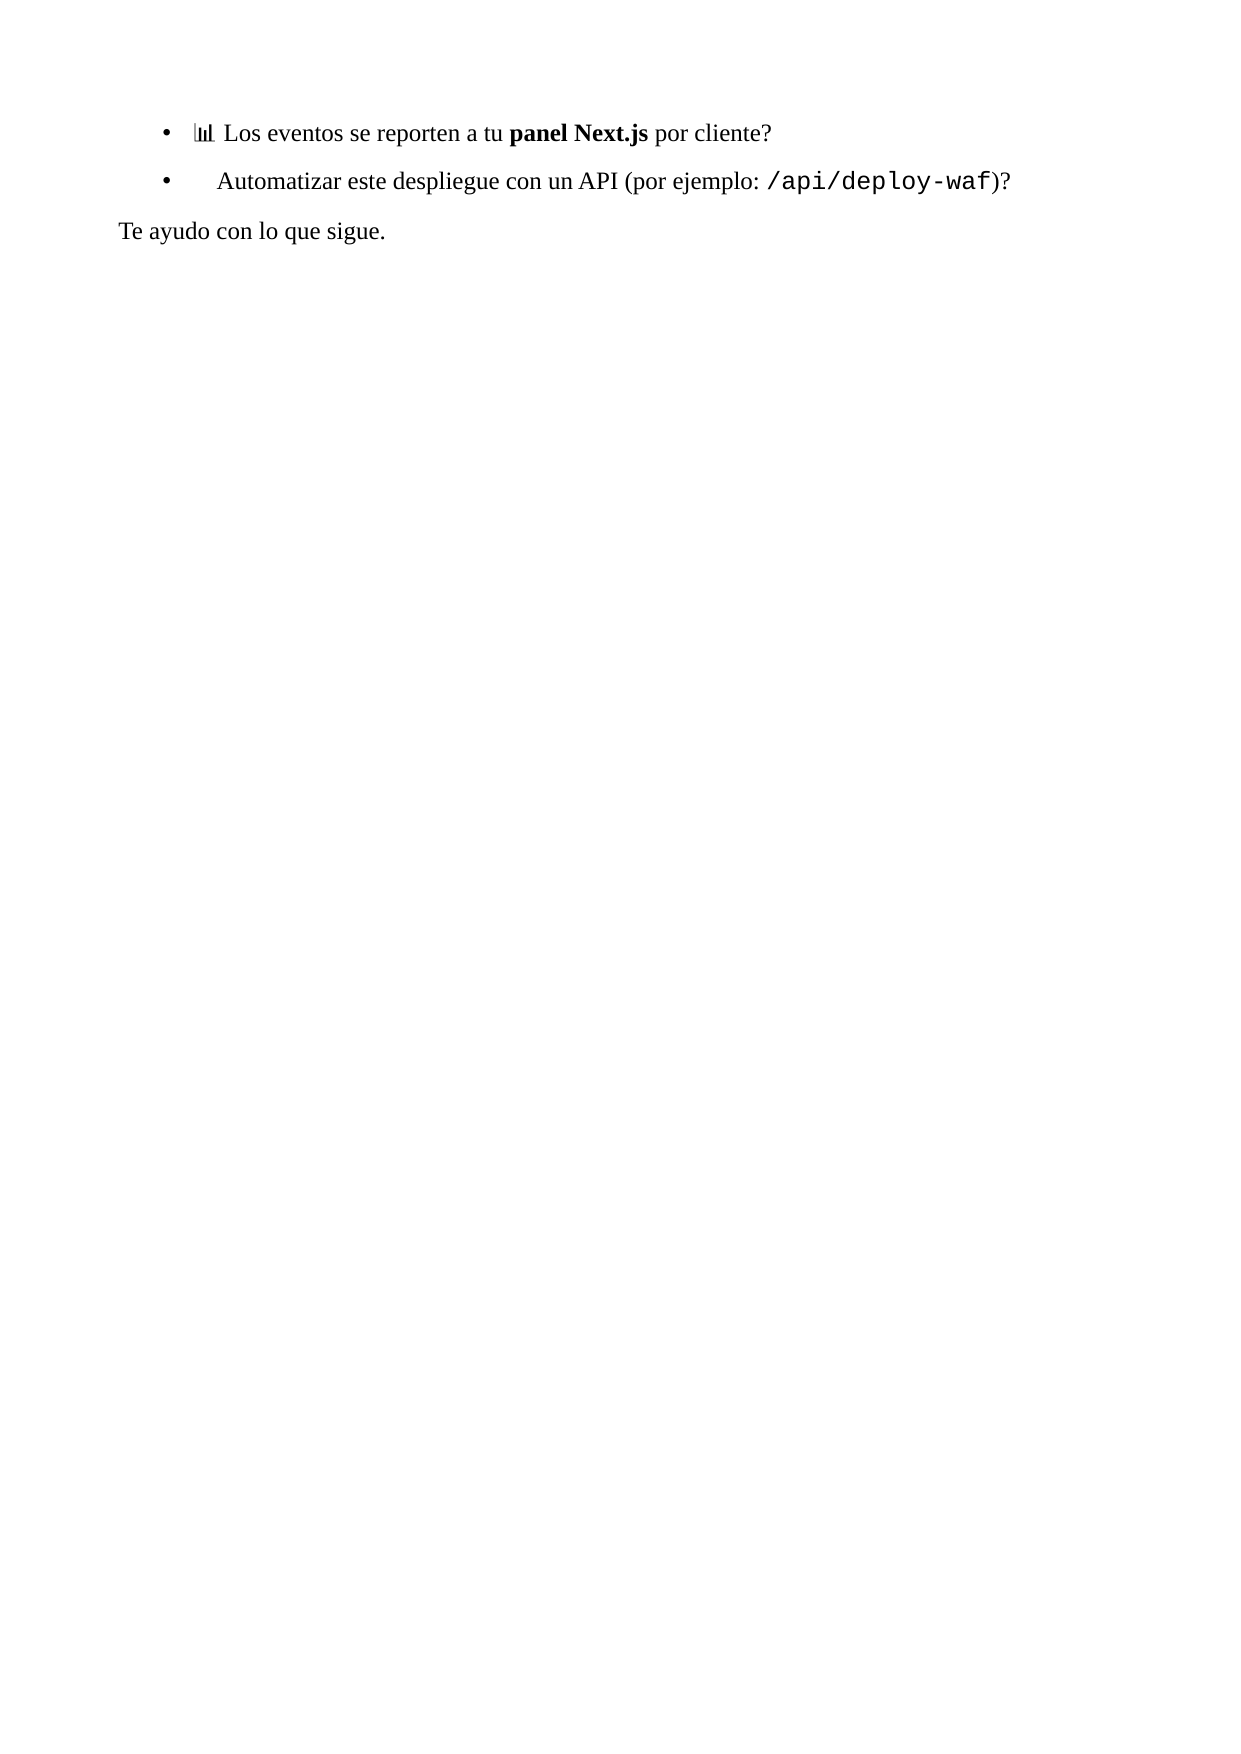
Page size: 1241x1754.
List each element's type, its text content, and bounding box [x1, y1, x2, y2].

text Te ayudo con lo que sigue. [118, 216, 1122, 244]
list 📊 Los eventos se reporten a tu panel Next.js por cliente? [162, 118, 1122, 147]
list 🔄 Automatizar este despliegue con un API (por ejemplo: /api/deploy-waf)? [162, 166, 1122, 197]
